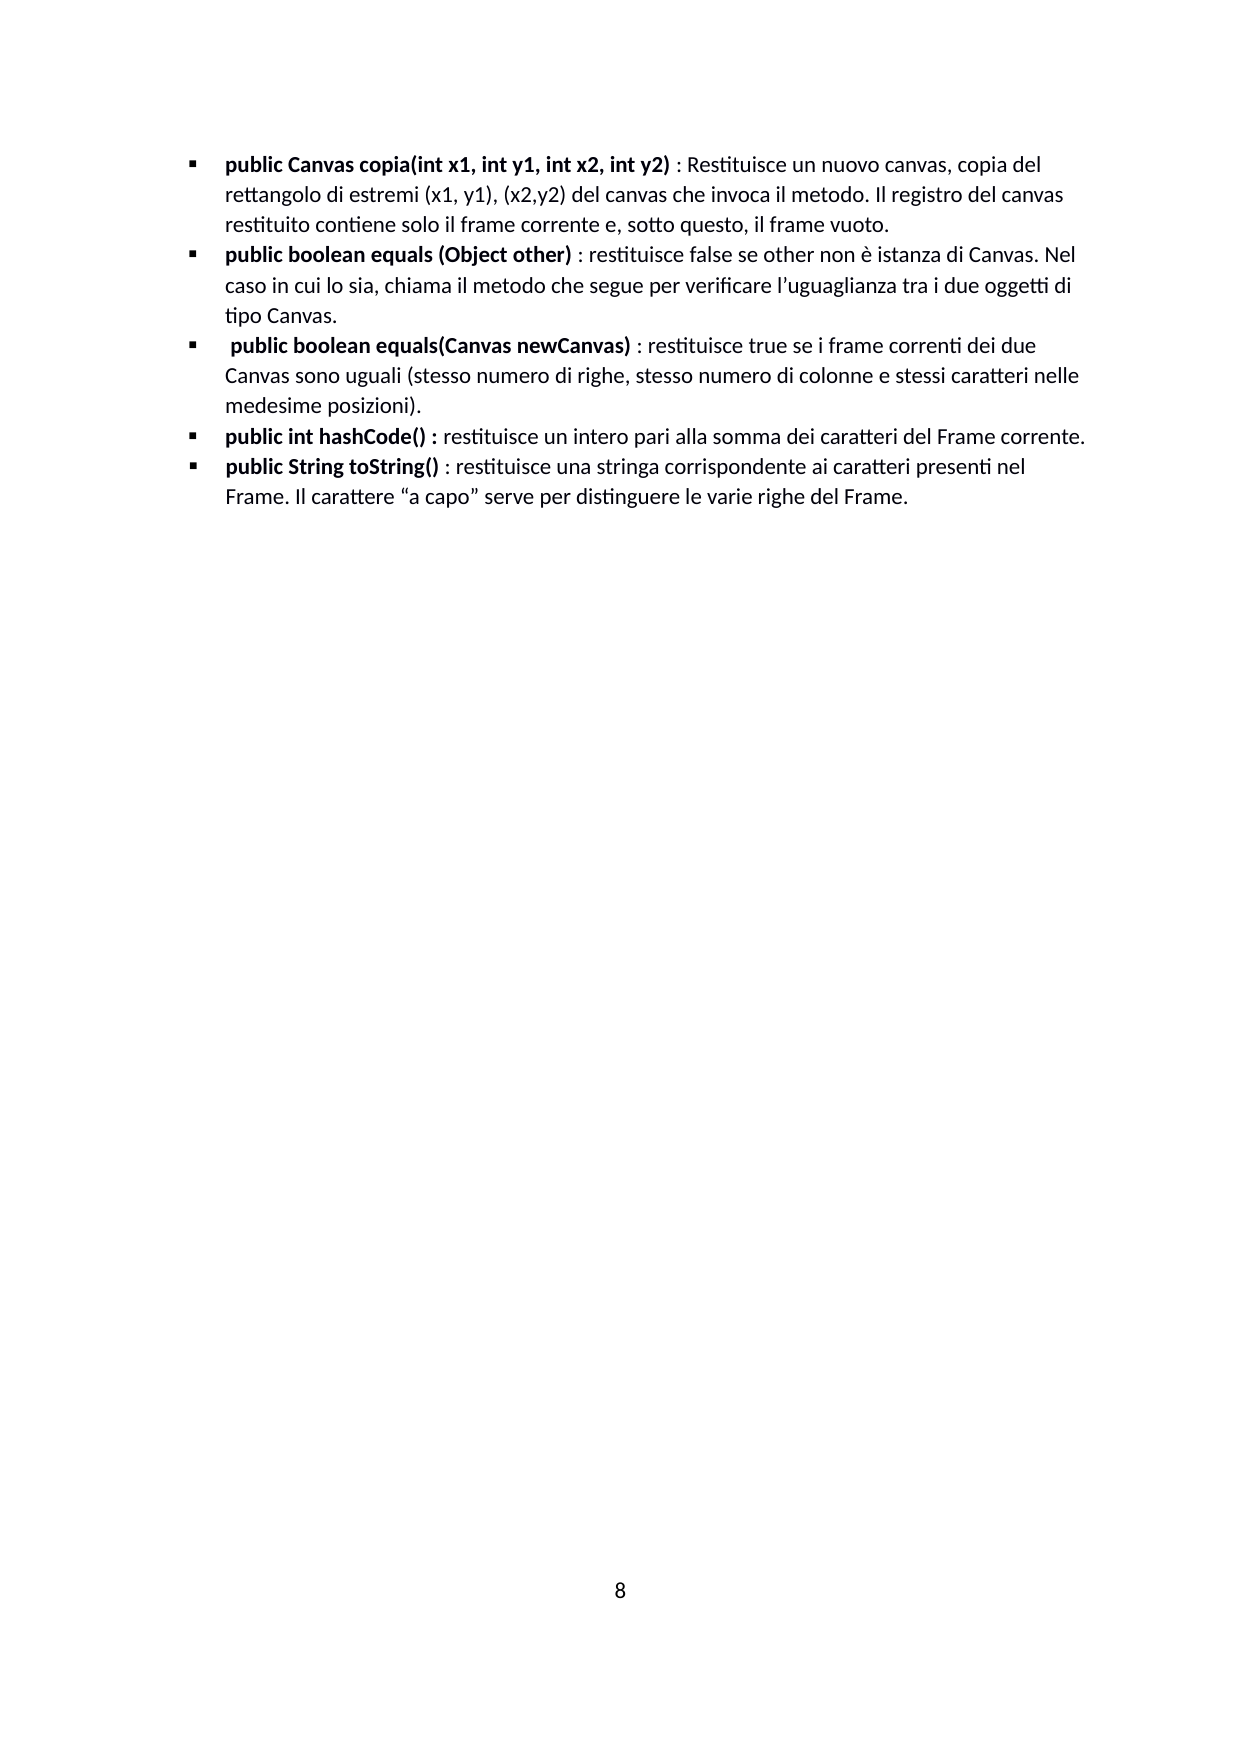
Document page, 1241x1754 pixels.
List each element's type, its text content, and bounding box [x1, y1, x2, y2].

list public Canvas copia(int x1, int y1, int x2, int y2) : Restituisce un nuovo canvas, copia del rettangolo di estremi (x1, y1), (x2,y2) del canvas che invoca il metodo. Il registro del canvas restituito contiene solo il frame corrente e, sotto questo, il frame vuoto. [187, 150, 1090, 238]
list public int hashCode() : restituisce un intero pari alla somma dei caratteri del Frame corrente. [187, 422, 1090, 450]
list public boolean equals (Object other) : restituisce false se other non è istanza di Canvas. Nel caso in cui lo sia, chiama il metodo che segue per verificare l’uguaglianza tra i due oggetti di tipo Canvas. [187, 241, 1090, 329]
list public boolean equals(Canvas newCanvas) : restituisce true se i frame correnti dei due Canvas sono uguali (stesso numero di righe, stesso numero di colonne e stessi caratteri nelle medesime posizioni). [187, 331, 1090, 420]
list public String toString() : restituisce una stringa corrispondente ai caratteri presenti nel Frame. Il carattere “a capo” serve per distinguere le varie righe del Frame. [188, 452, 1090, 510]
